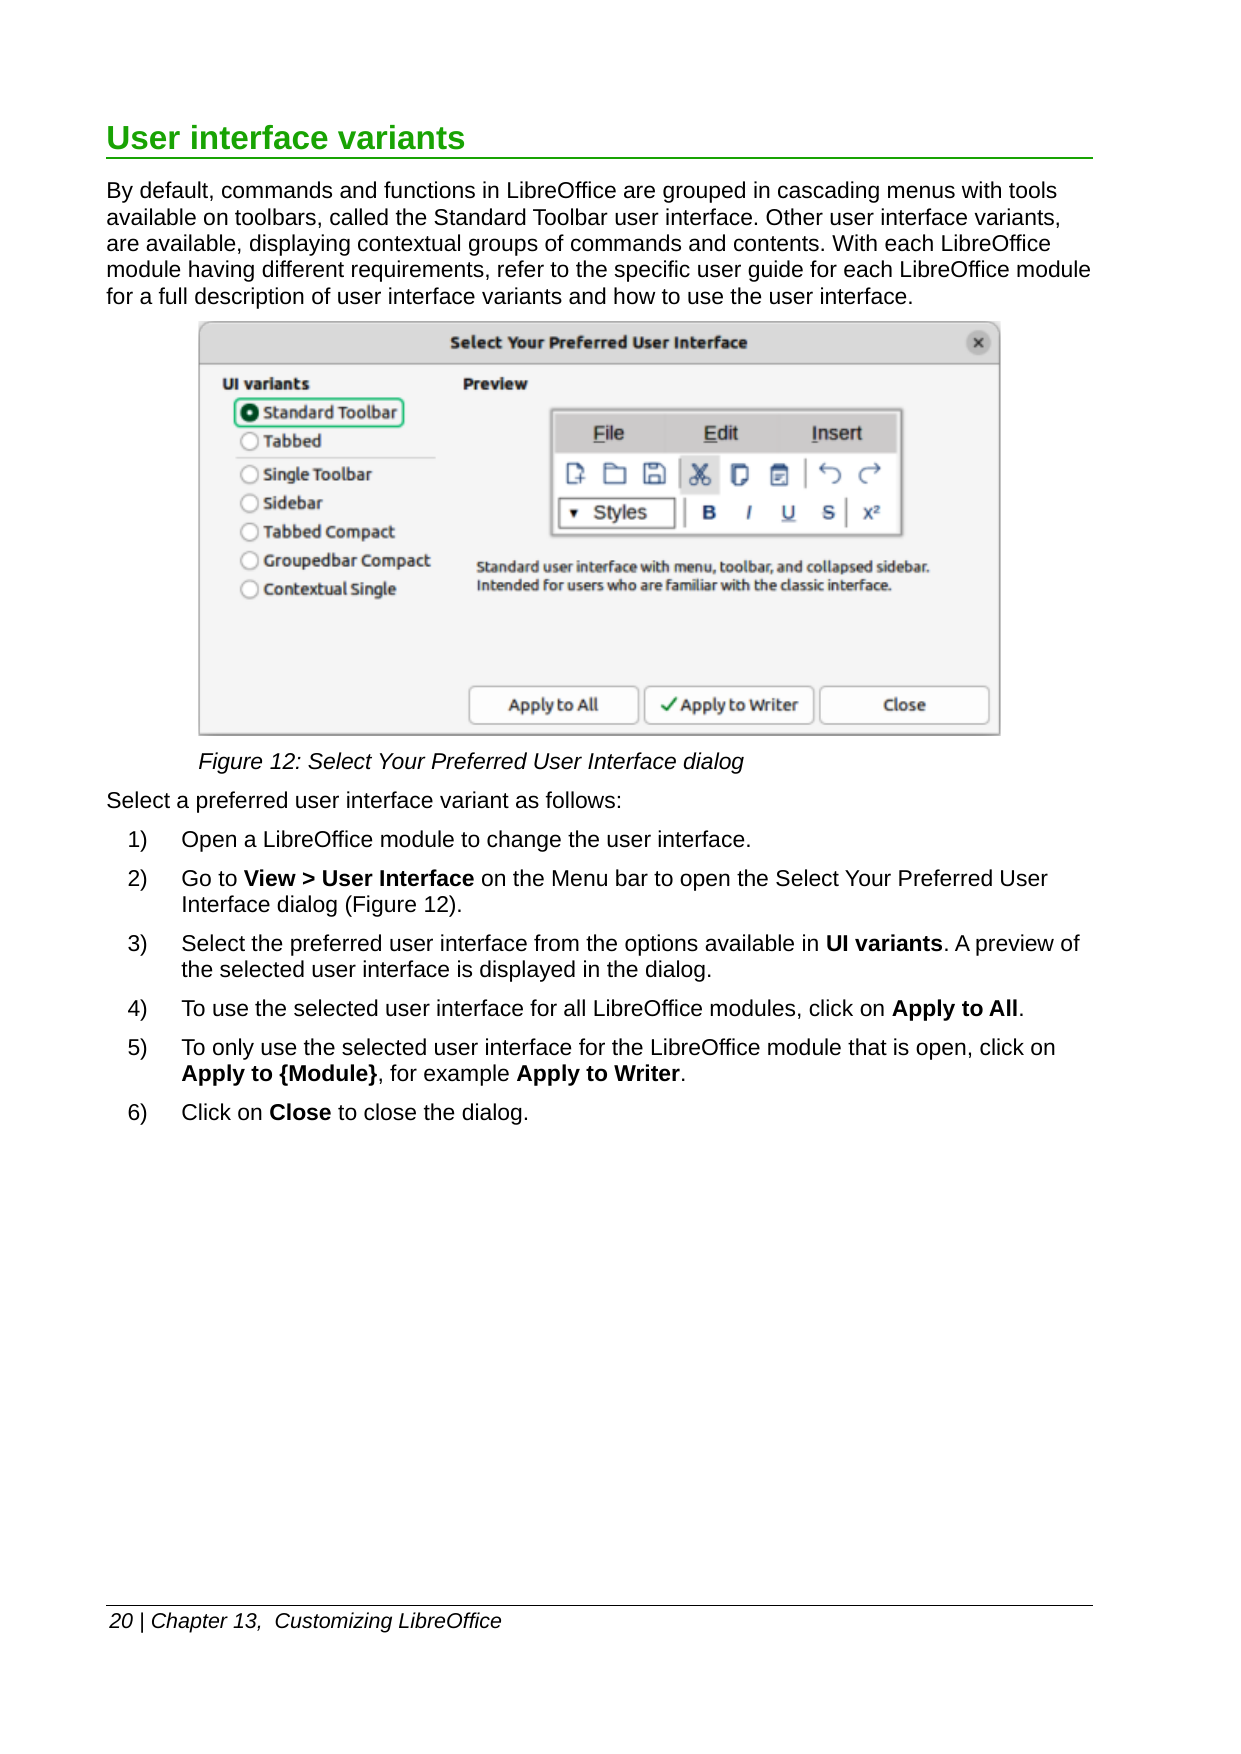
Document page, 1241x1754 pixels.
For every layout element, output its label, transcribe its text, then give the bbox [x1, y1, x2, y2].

list Open a LibreOffice module to change the user interface. [148, 826, 1093, 852]
text By default, commands and functions in LibreOffice are grouped in cascading menus with tools available on toolbars, called the Standard Toolbar user interface. Other user interface variants, are available, displaying contextual groups of commands and contents. With each LibreOffice module having different requirements, refer to the specific user guide for each LibreOffice module for a full description of user interface variants and how to use the user interface. [106, 177, 1093, 309]
text Figure 12: Select Your Preferred User Interface dialog [198, 748, 1001, 774]
list Select a preferred user interface variant as follows: [106, 787, 1093, 813]
subtitle User interface variants [106, 118, 1093, 157]
list Select the preferred user interface from the options available in UI variants. A preview of the selected user interface is displayed in the dialog. [148, 930, 1093, 982]
picture [198, 321, 1001, 736]
list Click on Close to close the dialog. [148, 1099, 1093, 1125]
list To only use the selected user interface for the LibreOffice module that is open, click on Apply to {Module}, for example Apply to Writer. [148, 1034, 1093, 1087]
list To use the selected user interface for all LibreOffice modules, click on Apply to All. [148, 995, 1093, 1021]
list Go to View > User Interface on the Menu bar to open the Select Your Preferred User Interface dialog (Figure 12). [148, 864, 1093, 917]
